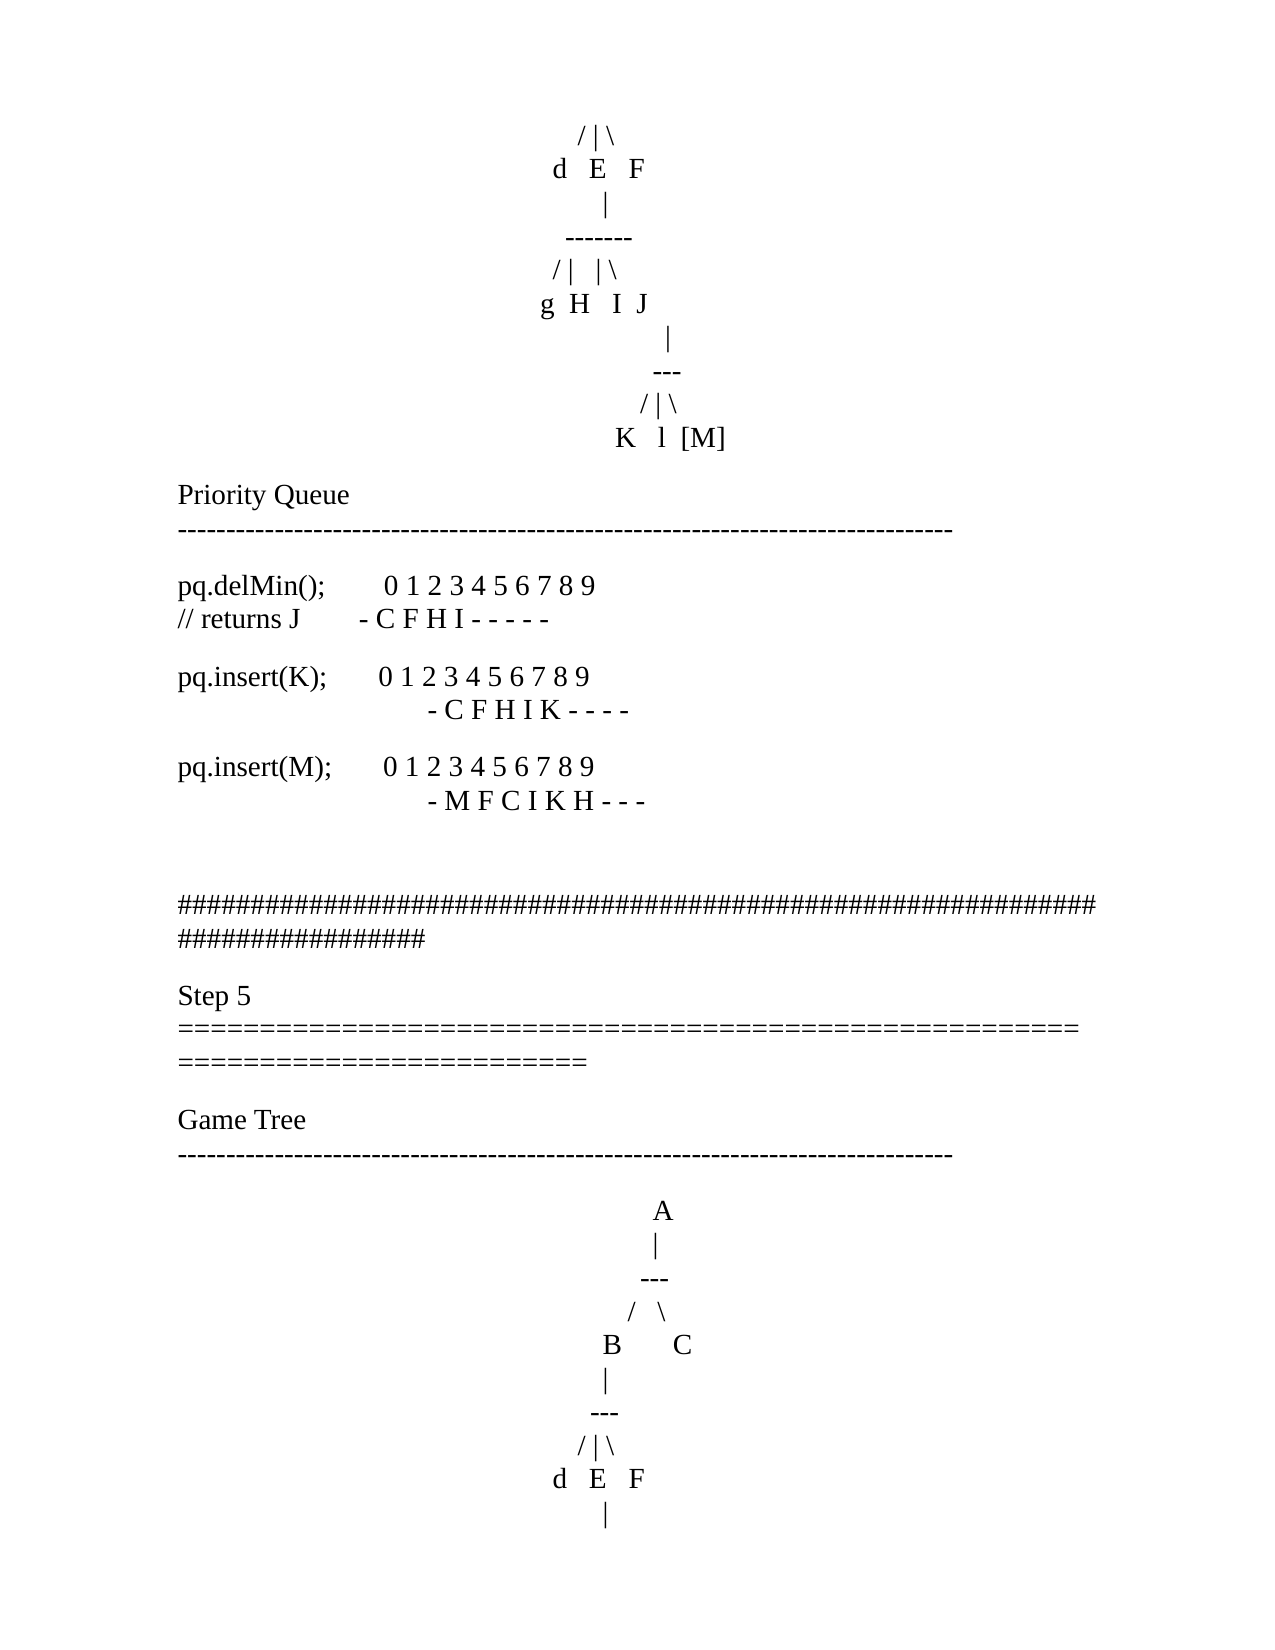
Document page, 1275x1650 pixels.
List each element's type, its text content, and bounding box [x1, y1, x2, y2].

text / | \ [177, 386, 1098, 420]
text d E F [177, 152, 1098, 185]
text / | \ [177, 1428, 1098, 1461]
text Step 5 [177, 978, 1098, 1012]
text / | | \ [177, 252, 1098, 286]
text -------------------------------------------------------------------------------- [177, 511, 1098, 544]
text pq.delMin(); 0 1 2 3 4 5 6 7 8 9 [177, 568, 1098, 601]
text / \ [177, 1294, 1098, 1327]
text -------------------------------------------------------------------------------- [177, 1136, 1098, 1169]
text ################################################################################ [177, 887, 1098, 954]
text - M F C I K H - - - [177, 783, 1098, 816]
text Priority Queue [177, 477, 1098, 511]
text A [177, 1193, 1098, 1227]
text | [177, 1227, 1098, 1260]
text --- [177, 1260, 1098, 1294]
text | [177, 1361, 1098, 1394]
text / | \ [177, 118, 1098, 152]
text // returns J - C F H I - - - - - [177, 601, 1098, 635]
text ------- [177, 219, 1098, 252]
text K l [M] [177, 420, 1098, 453]
text B C [177, 1327, 1098, 1361]
text g H I J [177, 286, 1098, 319]
text --- [177, 1394, 1098, 1428]
text ================================================================================ [177, 1012, 1098, 1079]
text d E F [177, 1461, 1098, 1495]
text - C F H I K - - - - [177, 692, 1098, 726]
text Game Tree [177, 1102, 1098, 1136]
text --- [177, 353, 1098, 386]
text | [177, 1495, 1098, 1528]
text pq.insert(M); 0 1 2 3 4 5 6 7 8 9 [177, 749, 1098, 783]
text | [177, 185, 1098, 219]
text pq.insert(K); 0 1 2 3 4 5 6 7 8 9 [177, 659, 1098, 692]
text | [177, 319, 1098, 353]
